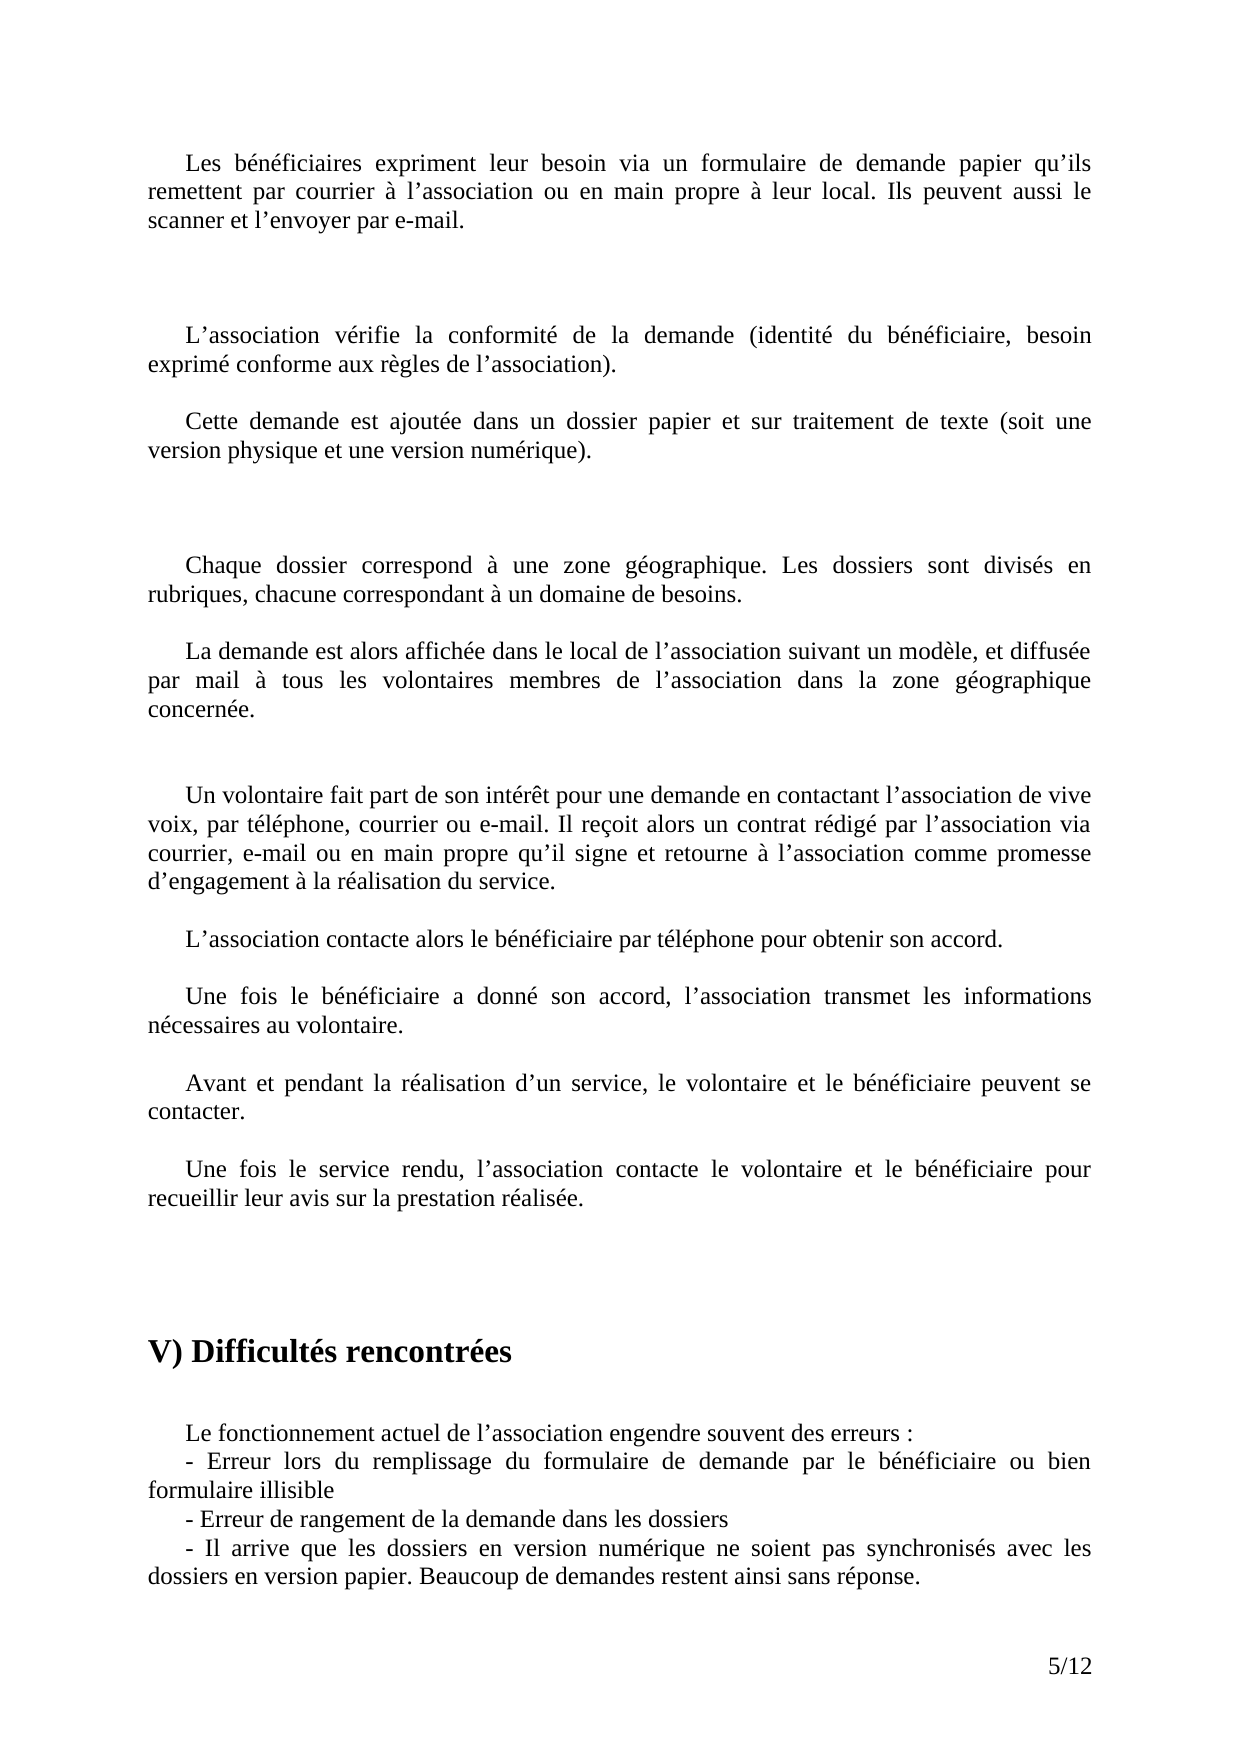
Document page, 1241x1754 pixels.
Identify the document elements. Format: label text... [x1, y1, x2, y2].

text Une fois le bénéficiaire a donné son accord, l’association transmet les informations nécessaires au volontaire. [148, 981, 1092, 1039]
text Cette demande est ajoutée dans un dossier papier et sur traitement de texte (soit une version physique et une version numérique). [148, 406, 1092, 464]
text Un volontaire fait part de son intérêt pour une demande en contactant l’association de vive voix, par téléphone, courrier ou e-mail. Il reçoit alors un contrat rédigé par l’association via courrier, e-mail ou en main propre qu’il signe et retourne à l’association comme promesse d’engagement à la réalisation du service. [148, 780, 1092, 895]
text Chaque dossier correspond à une zone géographique. Les dossiers sont divisés en rubriques, chacune correspondant à un domaine de besoins. [148, 550, 1092, 608]
text Avant et pendant la réalisation d’un service, le volontaire et le bénéficiaire peuvent se contacter. [148, 1068, 1092, 1125]
subtitle V) Difficultés rencontrées [148, 1331, 1092, 1370]
text La demande est alors affichée dans le local de l’association suivant un modèle, et diffusée par mail à tous les volontaires membres de l’association dans la zone géographique concernée. [148, 636, 1092, 723]
text - Il arrive que les dossiers en version numérique ne soient pas synchronisés avec les dossiers en version papier. Beaucoup de demandes restent ainsi sans réponse. [148, 1533, 1092, 1590]
text - Erreur lors du remplissage du formulaire de demande par le bénéficiaire ou bien formulaire illisible [148, 1446, 1092, 1504]
text L’association vérifie la conformité de la demande (identité du bénéficiaire, besoin exprimé conforme aux règles de l’association). [148, 320, 1092, 378]
text Le fonctionnement actuel de l’association engendre souvent des erreurs : [148, 1418, 1092, 1446]
text - Erreur de rangement de la demande dans les dossiers [148, 1504, 1092, 1533]
text Une fois le service rendu, l’association contacte le volontaire et le bénéficiaire pour recueillir leur avis sur la prestation réalisée. [148, 1154, 1092, 1211]
text Les bénéficiaires expriment leur besoin via un formulaire de demande papier qu’ils remettent par courrier à l’association ou en main propre à leur local. Ils peuvent aussi le scanner et l’envoyer par e-mail. [148, 148, 1092, 234]
text L’association contacte alors le bénéficiaire par téléphone pour obtenir son accord. [148, 924, 1092, 953]
